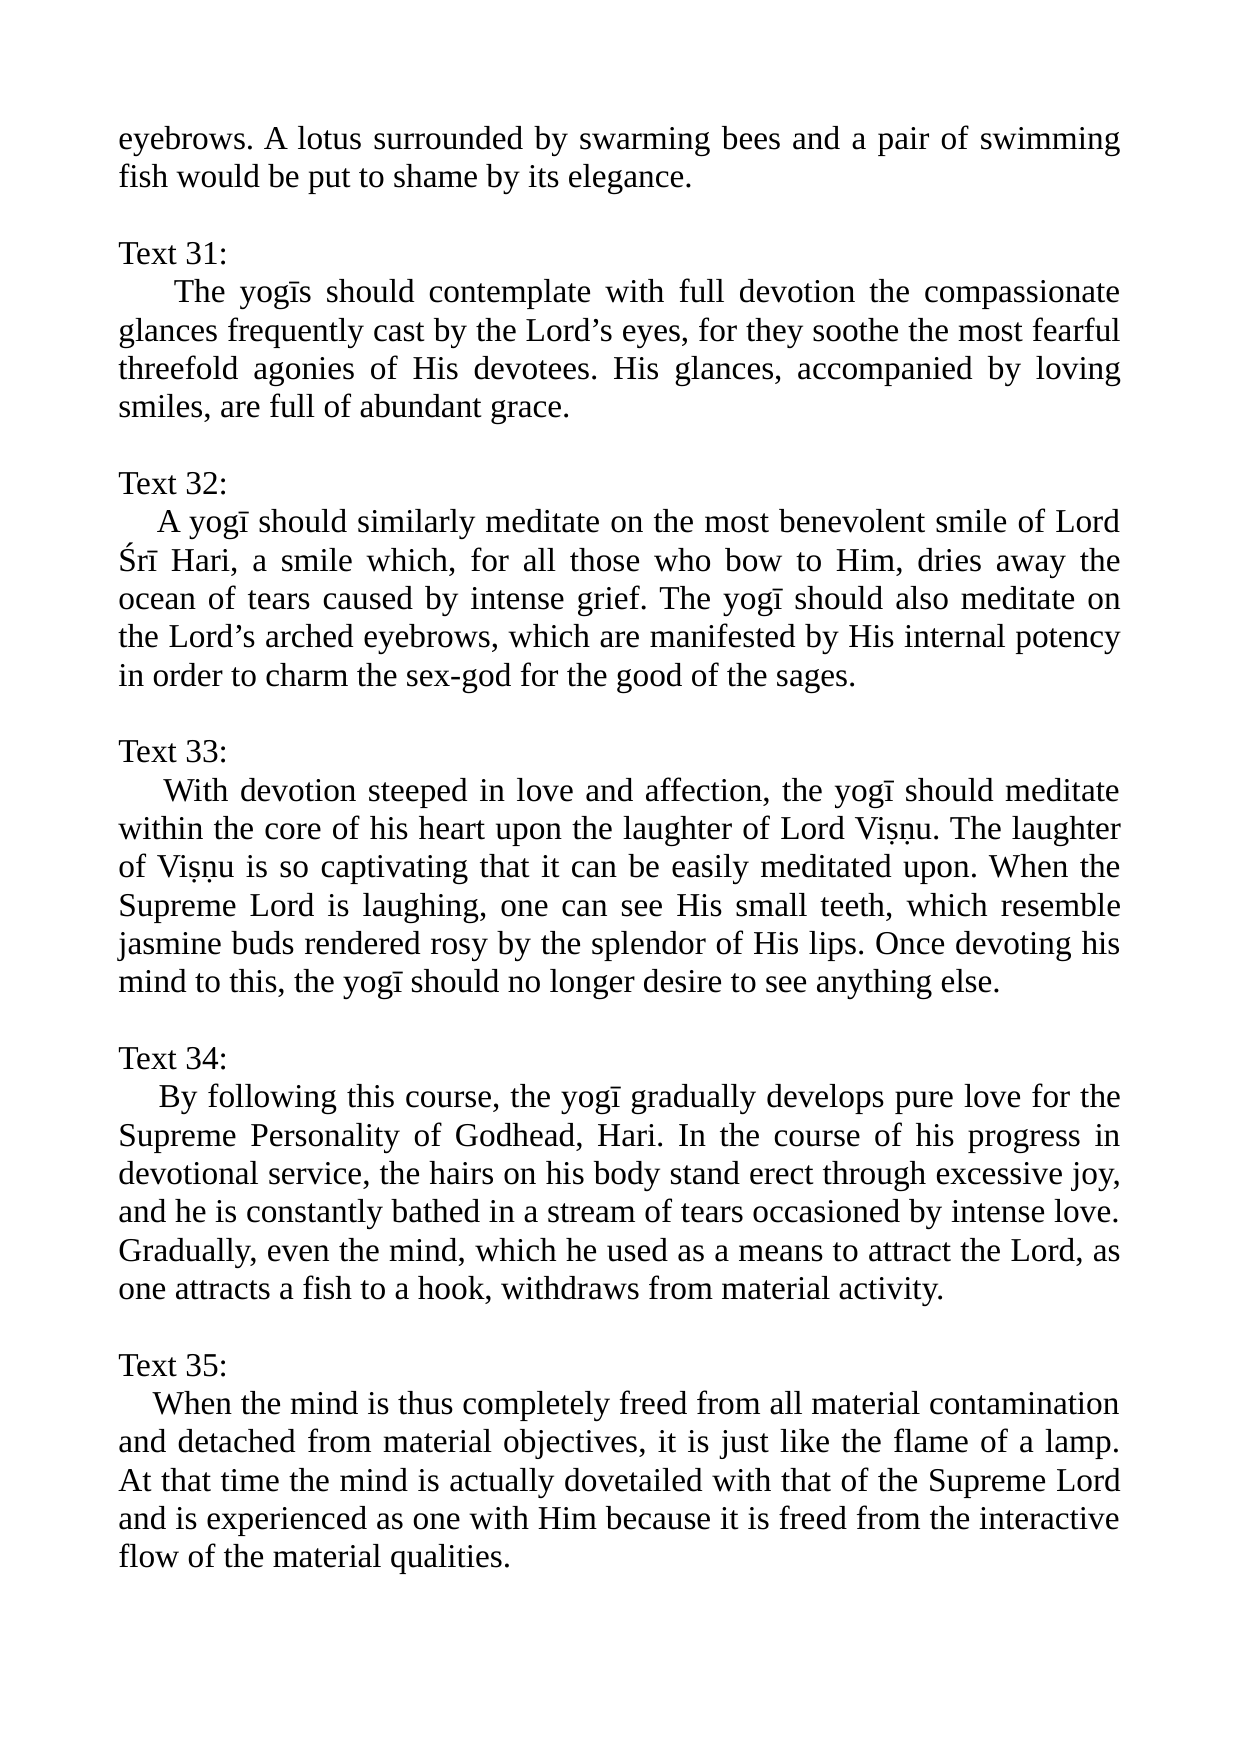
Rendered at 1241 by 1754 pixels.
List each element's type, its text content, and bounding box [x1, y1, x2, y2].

text eyebrows. A lotus surrounded by swarming bees and a pair of swimming fish would be put to shame by its elegance. [118, 118, 1122, 195]
text Text 31: [118, 233, 1122, 271]
text Text 35: [118, 1345, 1122, 1383]
text A yogī should similarly meditate on the most benevolent smile of Lord Śrī Hari, a smile which, for all those who bow to Him, dries away the ocean of tears caused by intense grief. The yogī should also meditate on the Lord’s arched eyebrows, which are manifested by His internal potency in order to charm the sex-god for the good of the sages. [118, 501, 1122, 693]
text The yogīs should contemplate with full devotion the compassionate glances frequently cast by the Lord’s eyes, for they soothe the most fearful threefold agonies of His devotees. His glances, accompanied by loving smiles, are full of abundant grace. [118, 271, 1122, 425]
text By following this course, the yogī gradually develops pure love for the Supreme Personality of Godhead, Hari. In the course of his progress in devotional service, the hairs on his body stand erect through excessive joy, and he is constantly bathed in a stream of tears occasioned by intense love. Gradually, even the mind, which he used as a means to attract the Lord, as one attracts a fish to a hook, withdraws from material activity. [118, 1076, 1122, 1306]
text Text 34: [118, 1038, 1122, 1076]
text Text 33: [118, 731, 1122, 770]
text When the mind is thus completely freed from all material contamination and detached from material objectives, it is just like the flame of a lamp. At that time the mind is actually dovetailed with that of the Supreme Lord and is experienced as one with Him because it is freed from the interactive flow of the material qualities. [118, 1383, 1122, 1575]
text With devotion steeped in love and affection, the yogī should meditate within the core of his heart upon the laughter of Lord Viṣṇu. The laughter of Viṣṇu is so captivating that it can be easily meditated upon. When the Supreme Lord is laughing, one can see His small teeth, which resemble jasmine buds rendered rosy by the splendor of His lips. Once devoting his mind to this, the yogī should no longer desire to see anything else. [118, 770, 1122, 1000]
text Text 32: [118, 463, 1122, 501]
